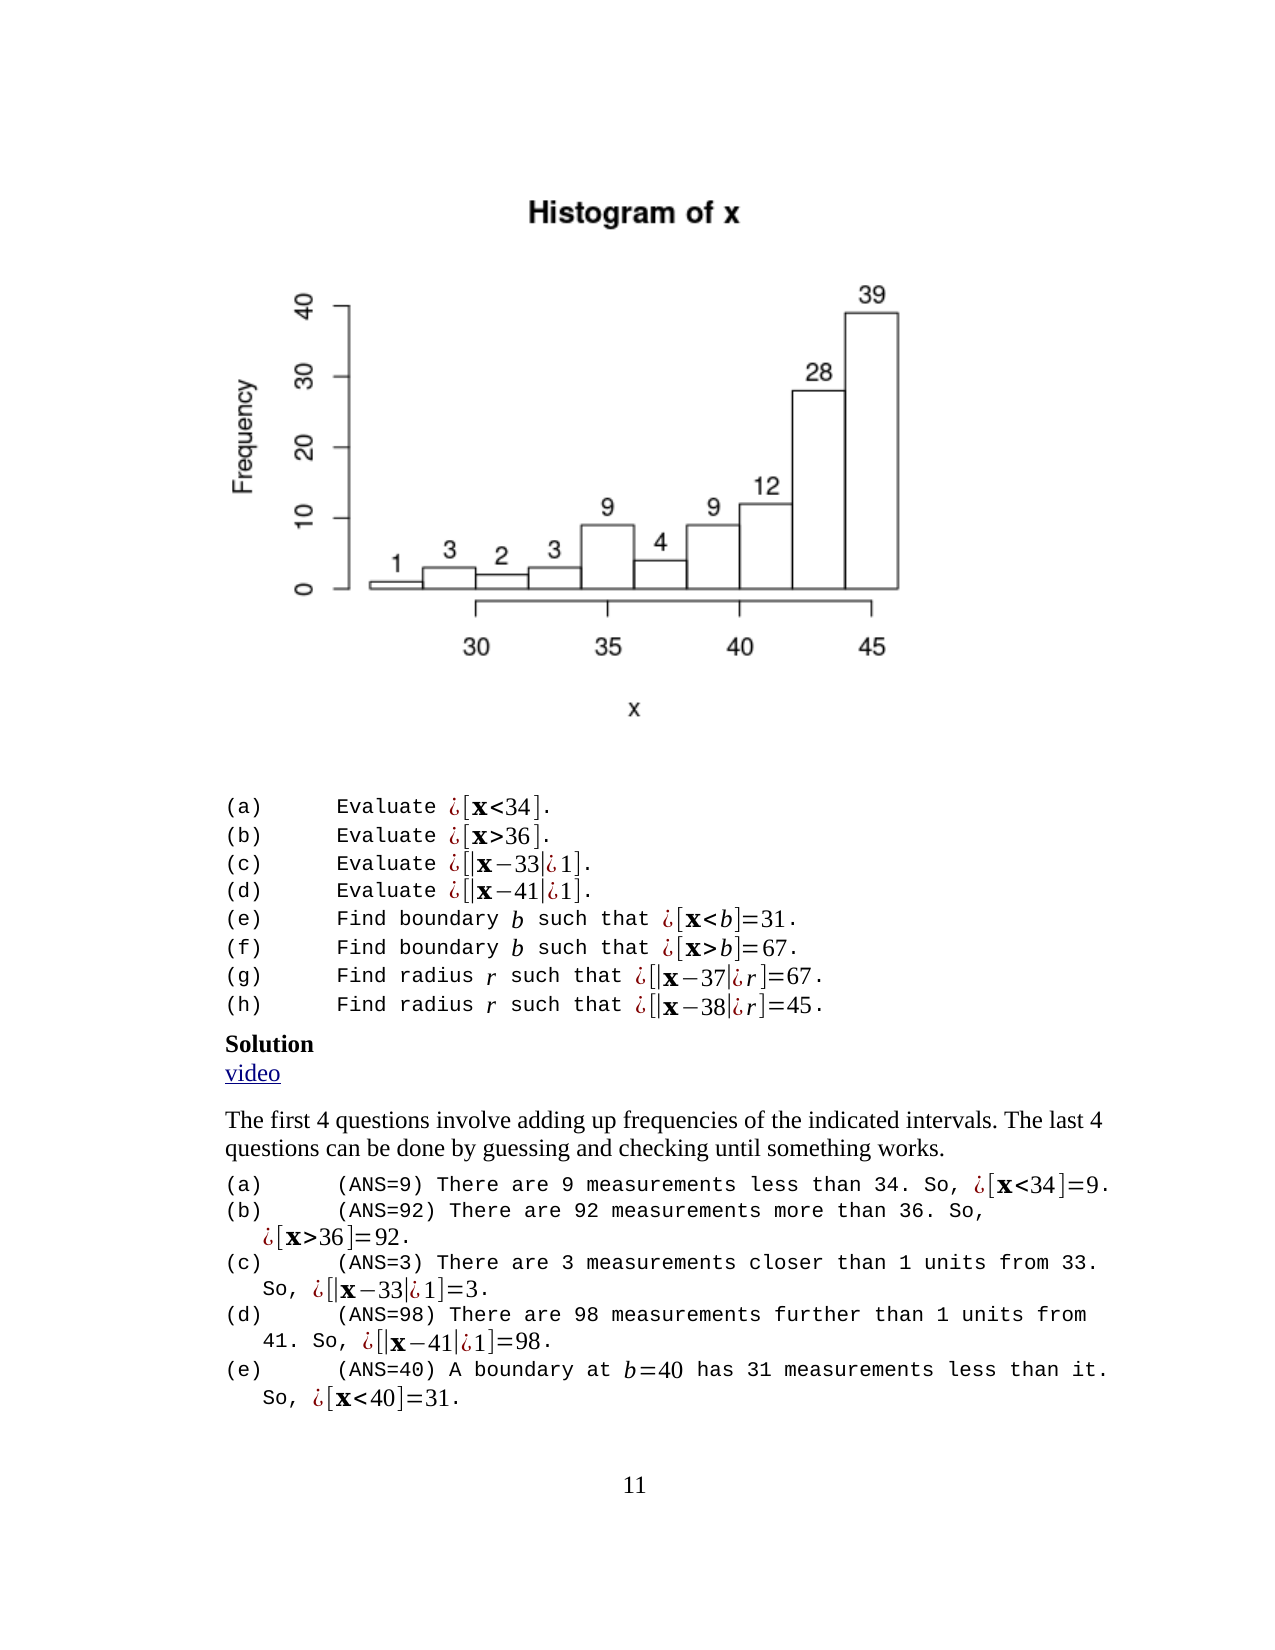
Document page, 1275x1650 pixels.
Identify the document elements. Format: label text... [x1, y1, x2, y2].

list Evaluate . [225, 822, 1125, 851]
list (ANS=3) There are 3 measurements closer than 1 units from 33. So, . [225, 1252, 1125, 1304]
list Evaluate . [225, 794, 1125, 822]
list Solution video [187, 1029, 1125, 1087]
picture [225, 150, 983, 756]
list Find radius such that . [225, 963, 1125, 992]
list Find boundary such that . [225, 934, 1125, 963]
list (ANS=40) A boundary at has 31 measurements less than it. So, . [225, 1357, 1125, 1413]
list (ANS=9) There are 9 measurements less than 34. So, . [225, 1171, 1125, 1200]
list The first 4 questions involve adding up frequencies of the indicated intervals. The last 4 questions can be done by guessing and checking until something works. [187, 1105, 1125, 1162]
list Evaluate . [225, 851, 1125, 878]
list Find radius such that . [225, 992, 1125, 1020]
list Evaluate . [225, 878, 1125, 906]
list Find boundary such that . [225, 906, 1125, 934]
list (ANS=92) There are 92 measurements more than 36. So, . [225, 1200, 1125, 1252]
list (ANS=98) There are 98 measurements further than 1 units from 41. So, . [225, 1304, 1125, 1357]
